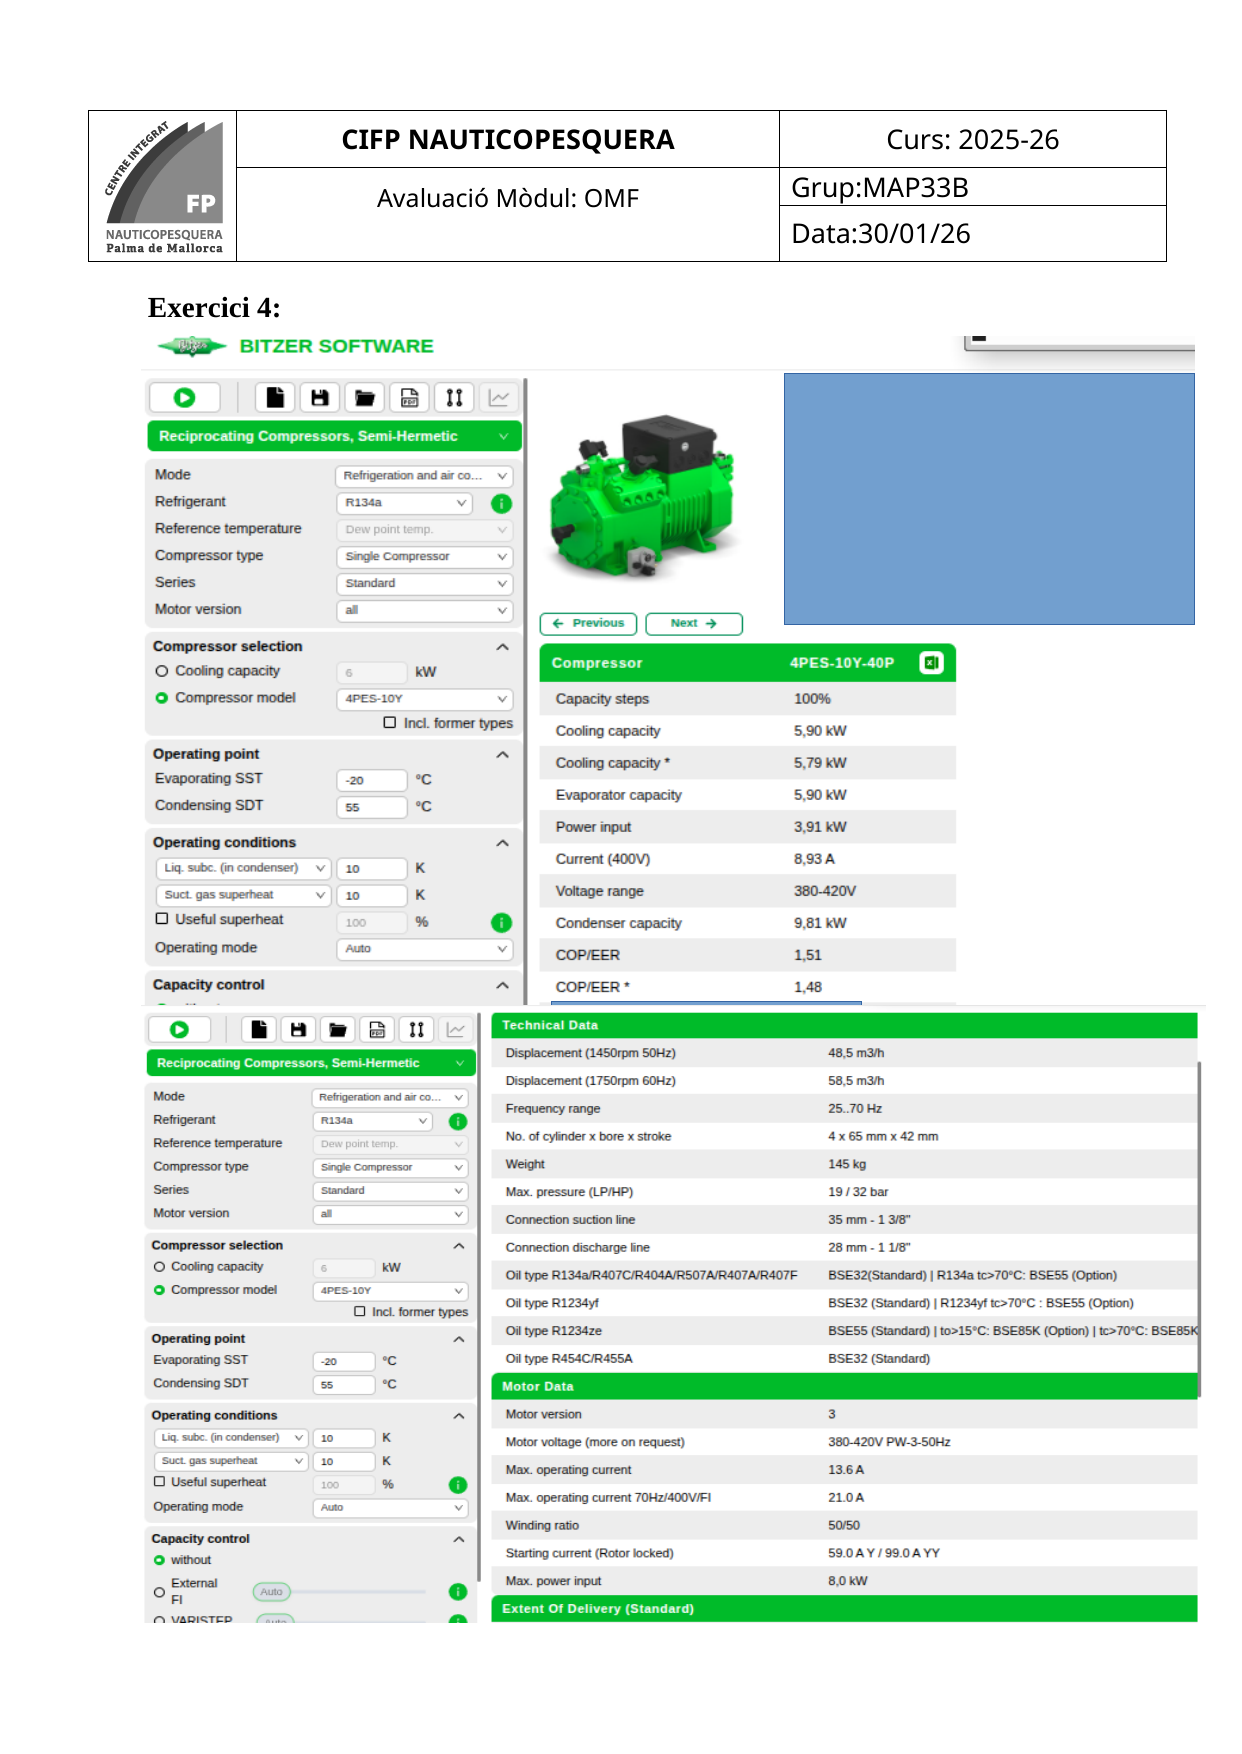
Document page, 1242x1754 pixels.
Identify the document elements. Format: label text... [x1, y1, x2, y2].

text Exercici 4: [148, 290, 1094, 324]
picture [141, 336, 1206, 1623]
picture [100, 111, 229, 260]
